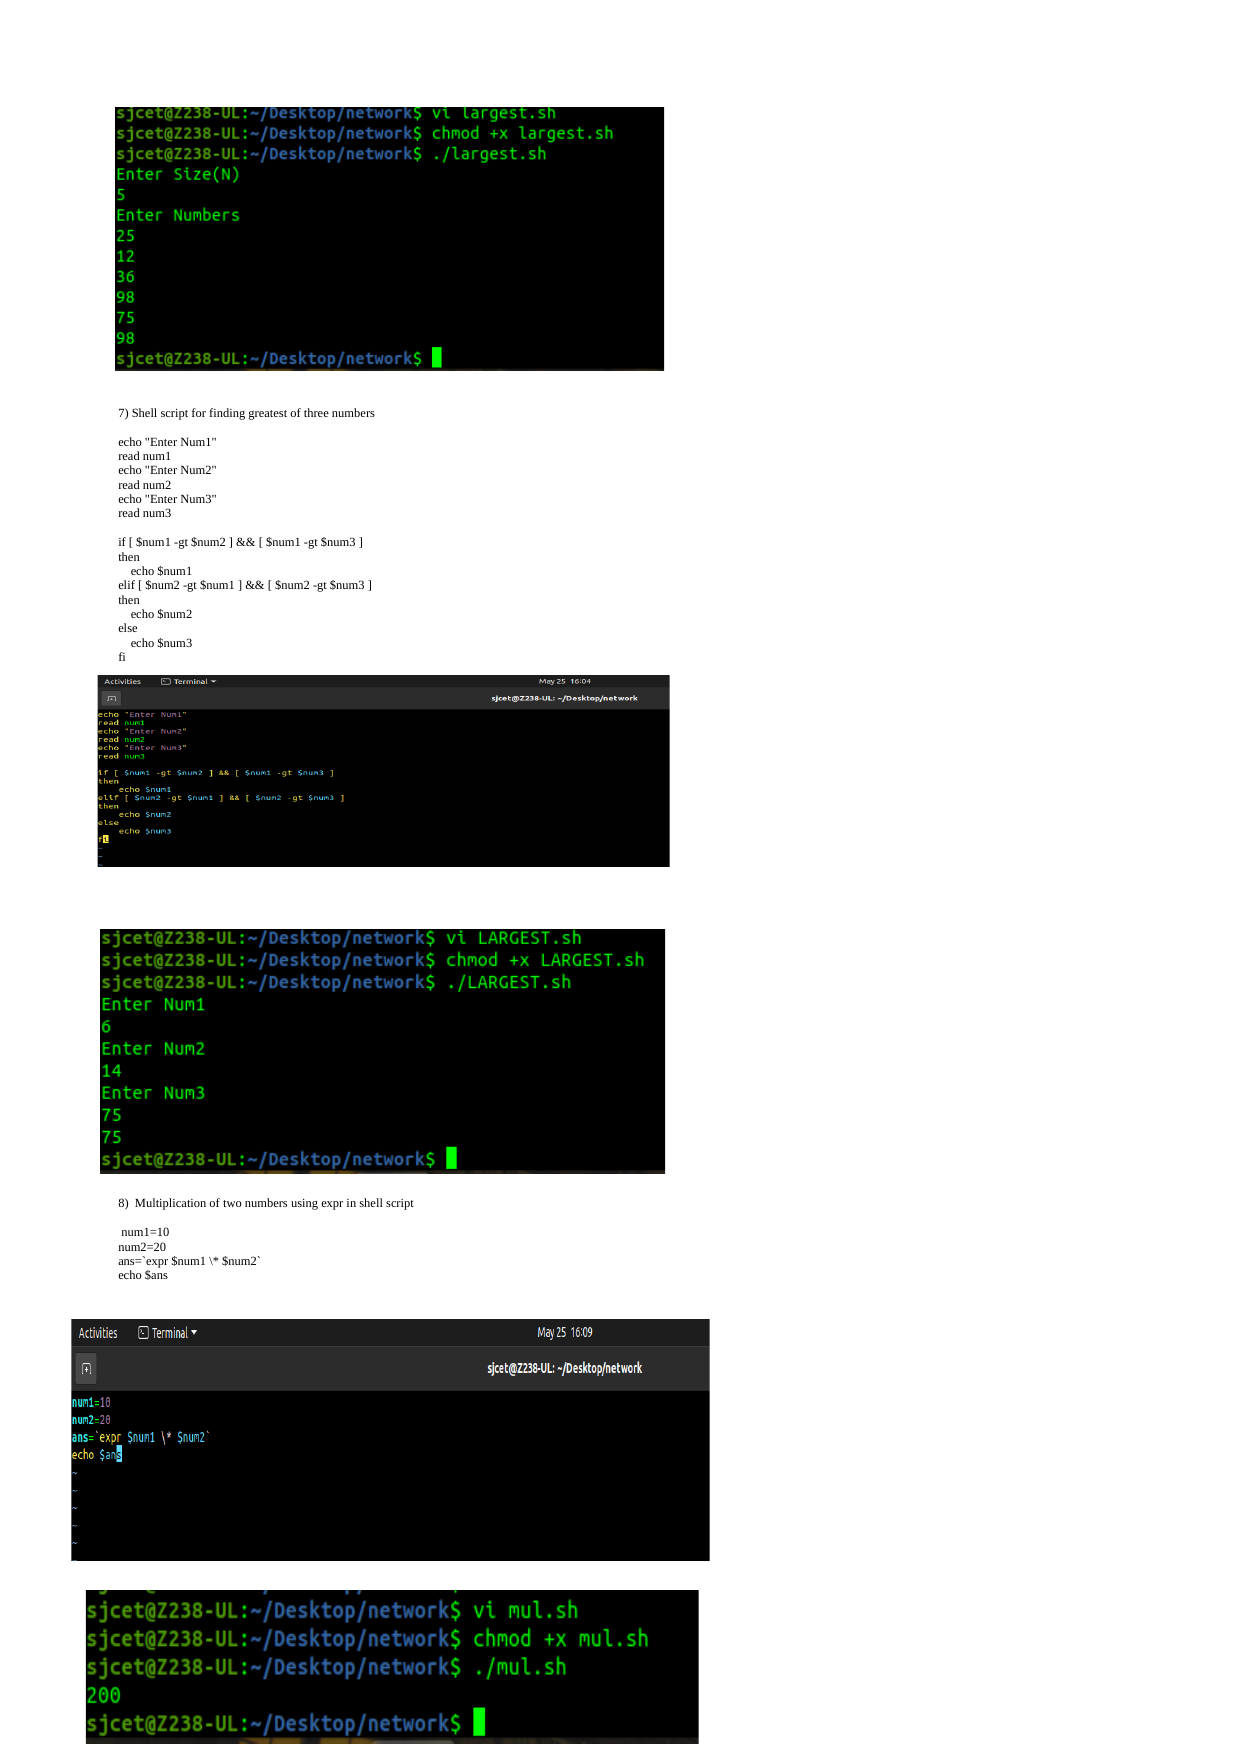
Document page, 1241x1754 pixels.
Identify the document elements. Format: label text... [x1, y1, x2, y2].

text read num2 [118, 477, 1122, 492]
text echo $num3 [118, 636, 1122, 650]
text echo $num2 [118, 607, 1122, 621]
text if [ $num1 -gt $num2 ] && [ $num1 -gt $num3 ] [118, 535, 1122, 549]
text else [118, 621, 1122, 636]
text elif [ $num2 -gt $num1 ] && [ $num2 -gt $num3 ] [118, 578, 1122, 592]
text num2=20 [118, 1239, 1122, 1254]
text echo $ans [118, 1268, 1122, 1282]
text num1=10 [118, 1225, 1122, 1239]
picture [85, 1590, 699, 1744]
text echo "Enter Num1" [118, 434, 1122, 449]
text echo $num1 [118, 564, 1122, 578]
text 7) Shell script for finding greatest of three numbers [118, 406, 1122, 420]
text 8) Multiplication of two numbers using expr in shell script [118, 1196, 1122, 1211]
text then [118, 592, 1122, 607]
text echo "Enter Num3" [118, 492, 1122, 506]
text echo "Enter Num2" [118, 463, 1122, 477]
text read num3 [118, 506, 1122, 521]
picture [97, 675, 670, 867]
text fi [118, 650, 1122, 664]
picture [115, 107, 665, 371]
text ans=`expr $num1 \* $num2` [118, 1254, 1122, 1268]
picture [100, 929, 666, 1174]
text then [118, 549, 1122, 564]
picture [71, 1319, 710, 1561]
text read num1 [118, 449, 1122, 463]
